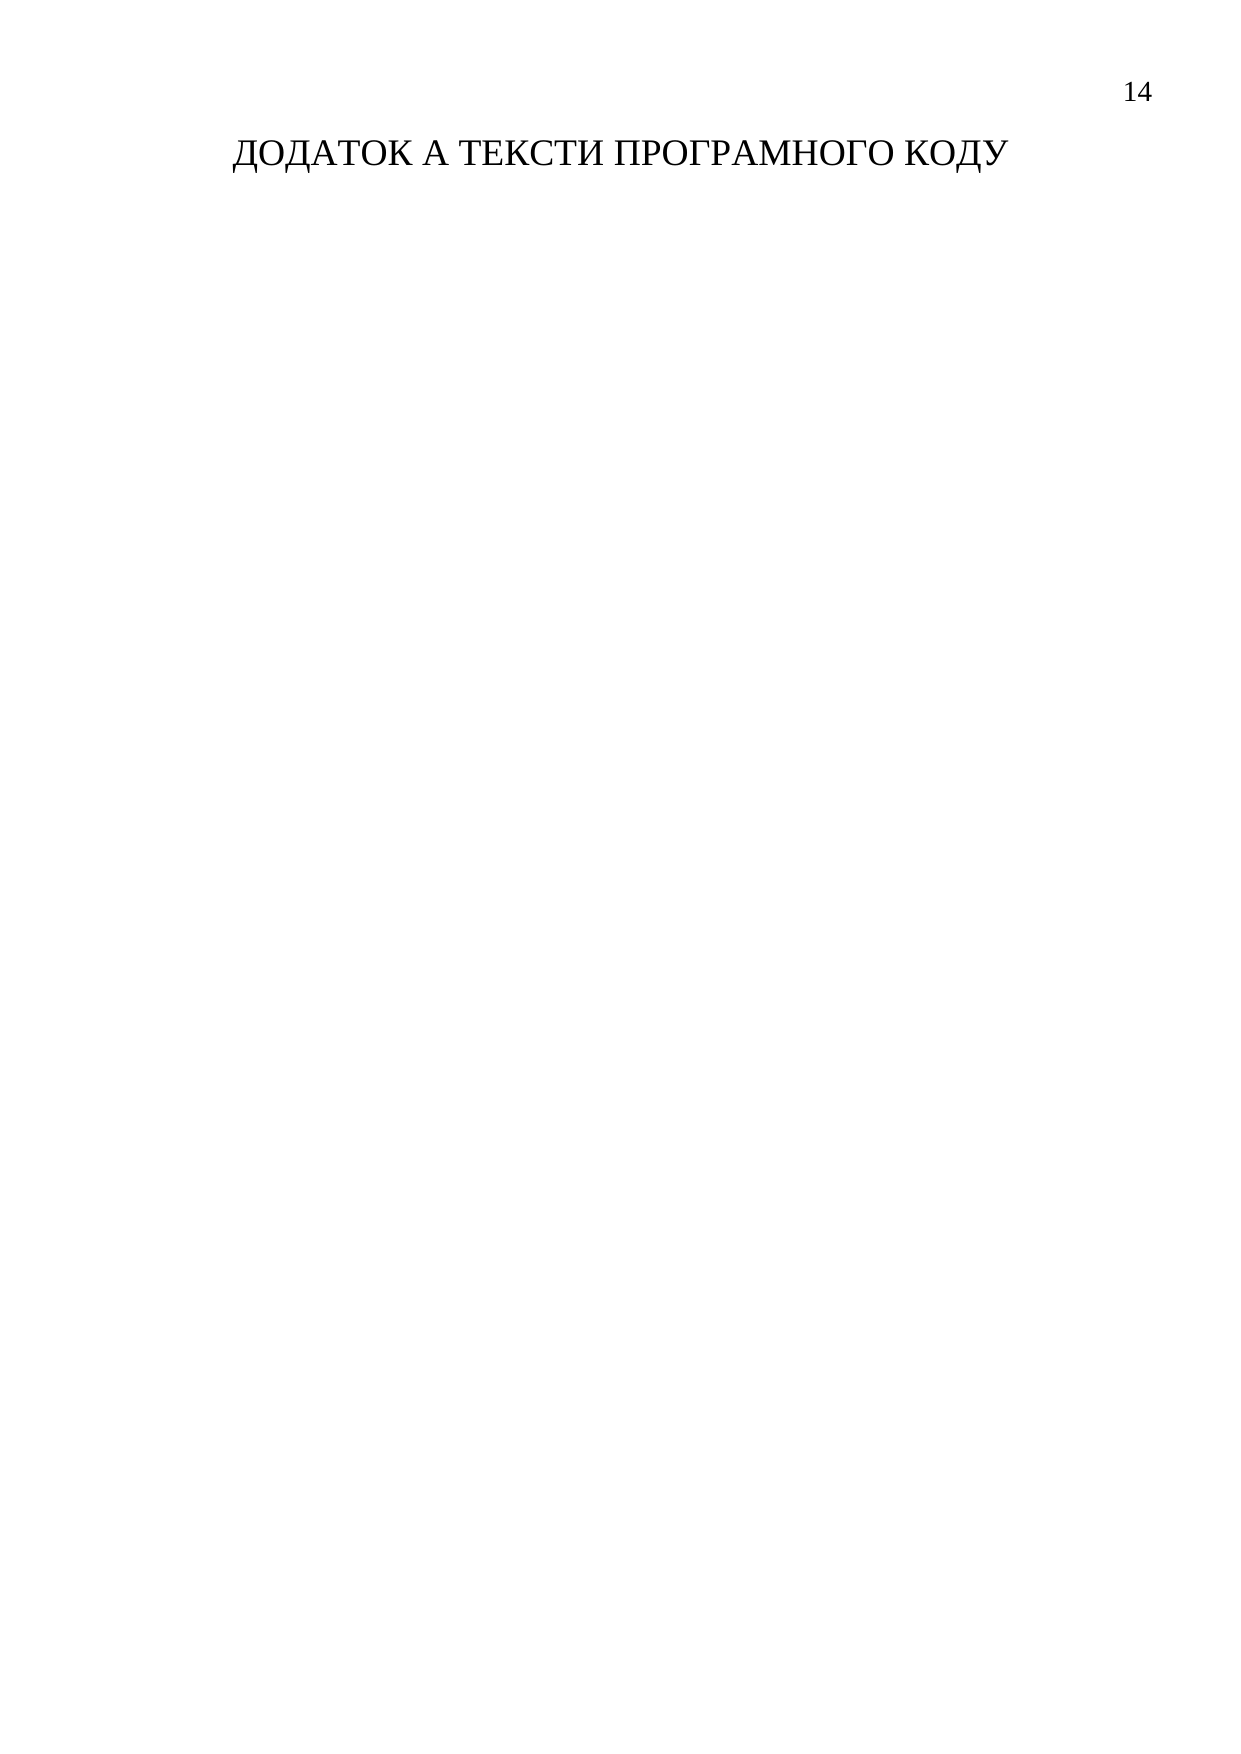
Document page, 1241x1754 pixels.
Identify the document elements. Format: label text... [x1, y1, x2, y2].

subtitle ДОДАТОК А ТЕКСТИ ПРОГРАМНОГО КОДУ [118, 130, 1122, 173]
